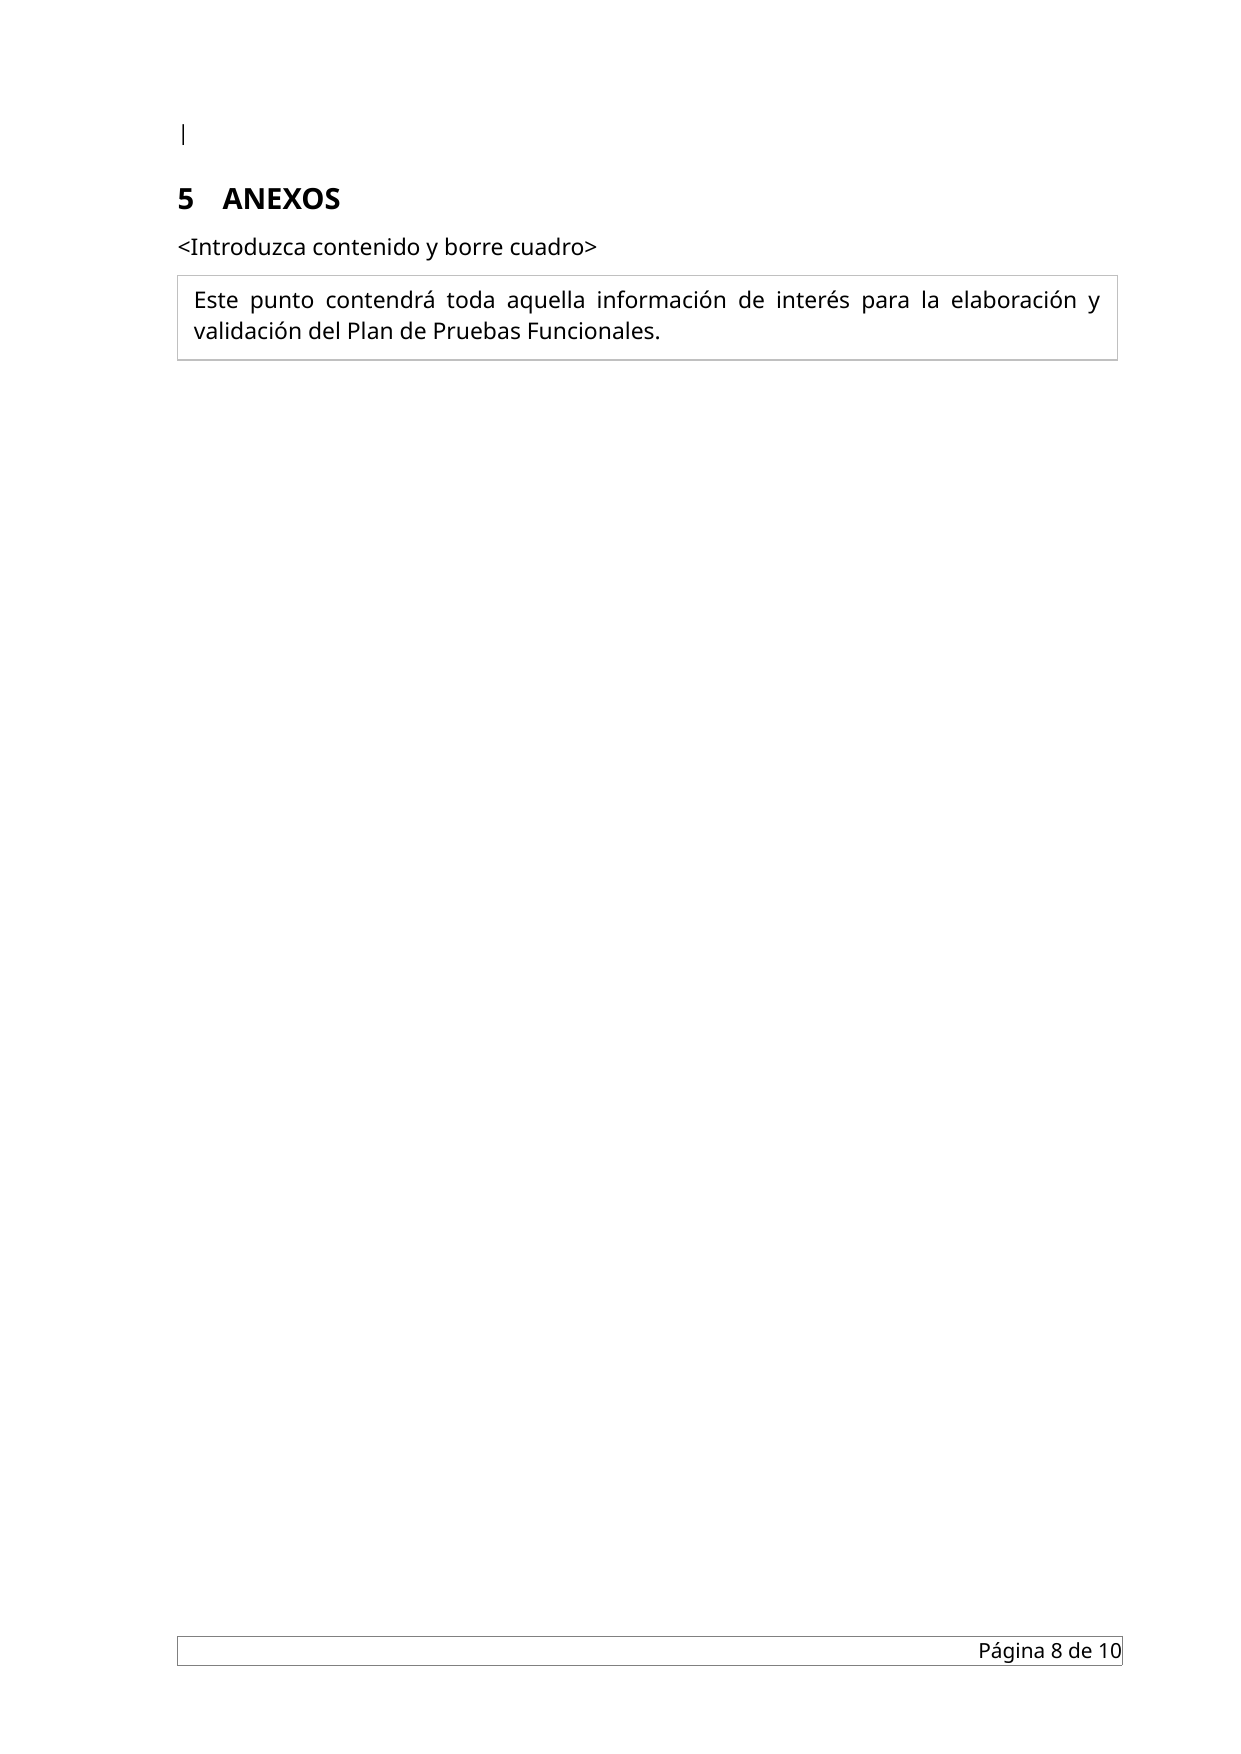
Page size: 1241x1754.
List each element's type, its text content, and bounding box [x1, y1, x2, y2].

text <Introduzca contenido y borre cuadro> [177, 231, 1122, 262]
text Este punto contendrá toda aquella información de interés para la elaboración y validación del Plan de Pruebas Funcionales. [194, 283, 1101, 346]
subtitle ANEXOS [177, 178, 1122, 218]
